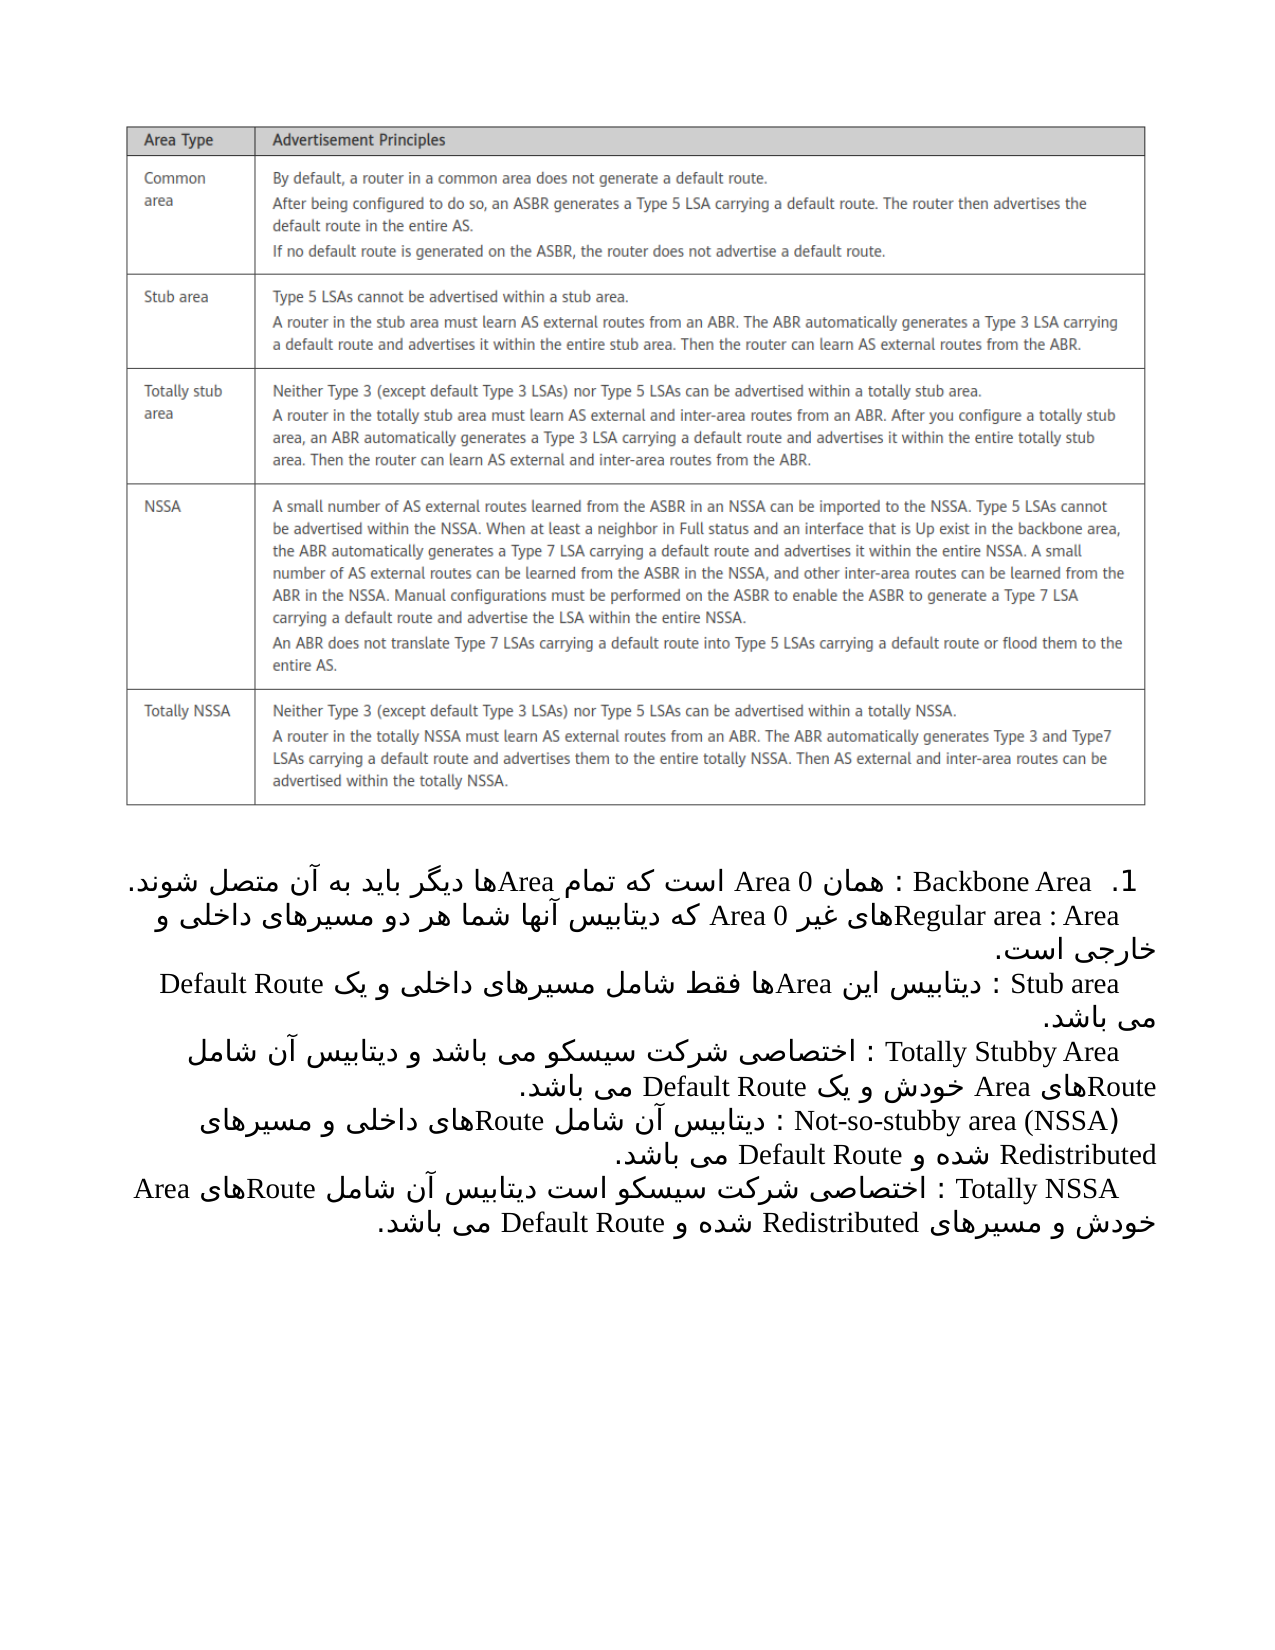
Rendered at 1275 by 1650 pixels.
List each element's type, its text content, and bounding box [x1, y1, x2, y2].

text 1. Backbone Area : همان Area 0 است که تمام Areaها دیگر باید به آن متصل شوند. [118, 864, 1157, 898]
text Totally Stubby Area : اختصاصی شرکت سیسکو می باشد و دیتابیس آن شامل Routeهای Area خودش و یک Default Route می باشد. [118, 1034, 1157, 1103]
text Stub area : دیتابیس این Areaها فقط شامل مسیرهای داخلی و یک Default Route می باشد. [118, 966, 1157, 1034]
text Totally NSSA : اختصاصی شرکت سیسکو است دیتابیس آن شامل Routeهای Area خودش و مسیرهای Redistributed شده و Default Route می باشد. [118, 1171, 1157, 1239]
text (Not-so-stubby area (NSSA : دیتابیس آن شامل Routeهای داخلی و مسیرهای Redistributed شده و Default Route می باشد. [118, 1103, 1157, 1171]
picture [118, 118, 1157, 817]
text Regular area : Areaهای غیر Area 0 که دیتابیس آنها شما هر دو مسیرهای داخلی و خارجی است. [118, 898, 1157, 966]
